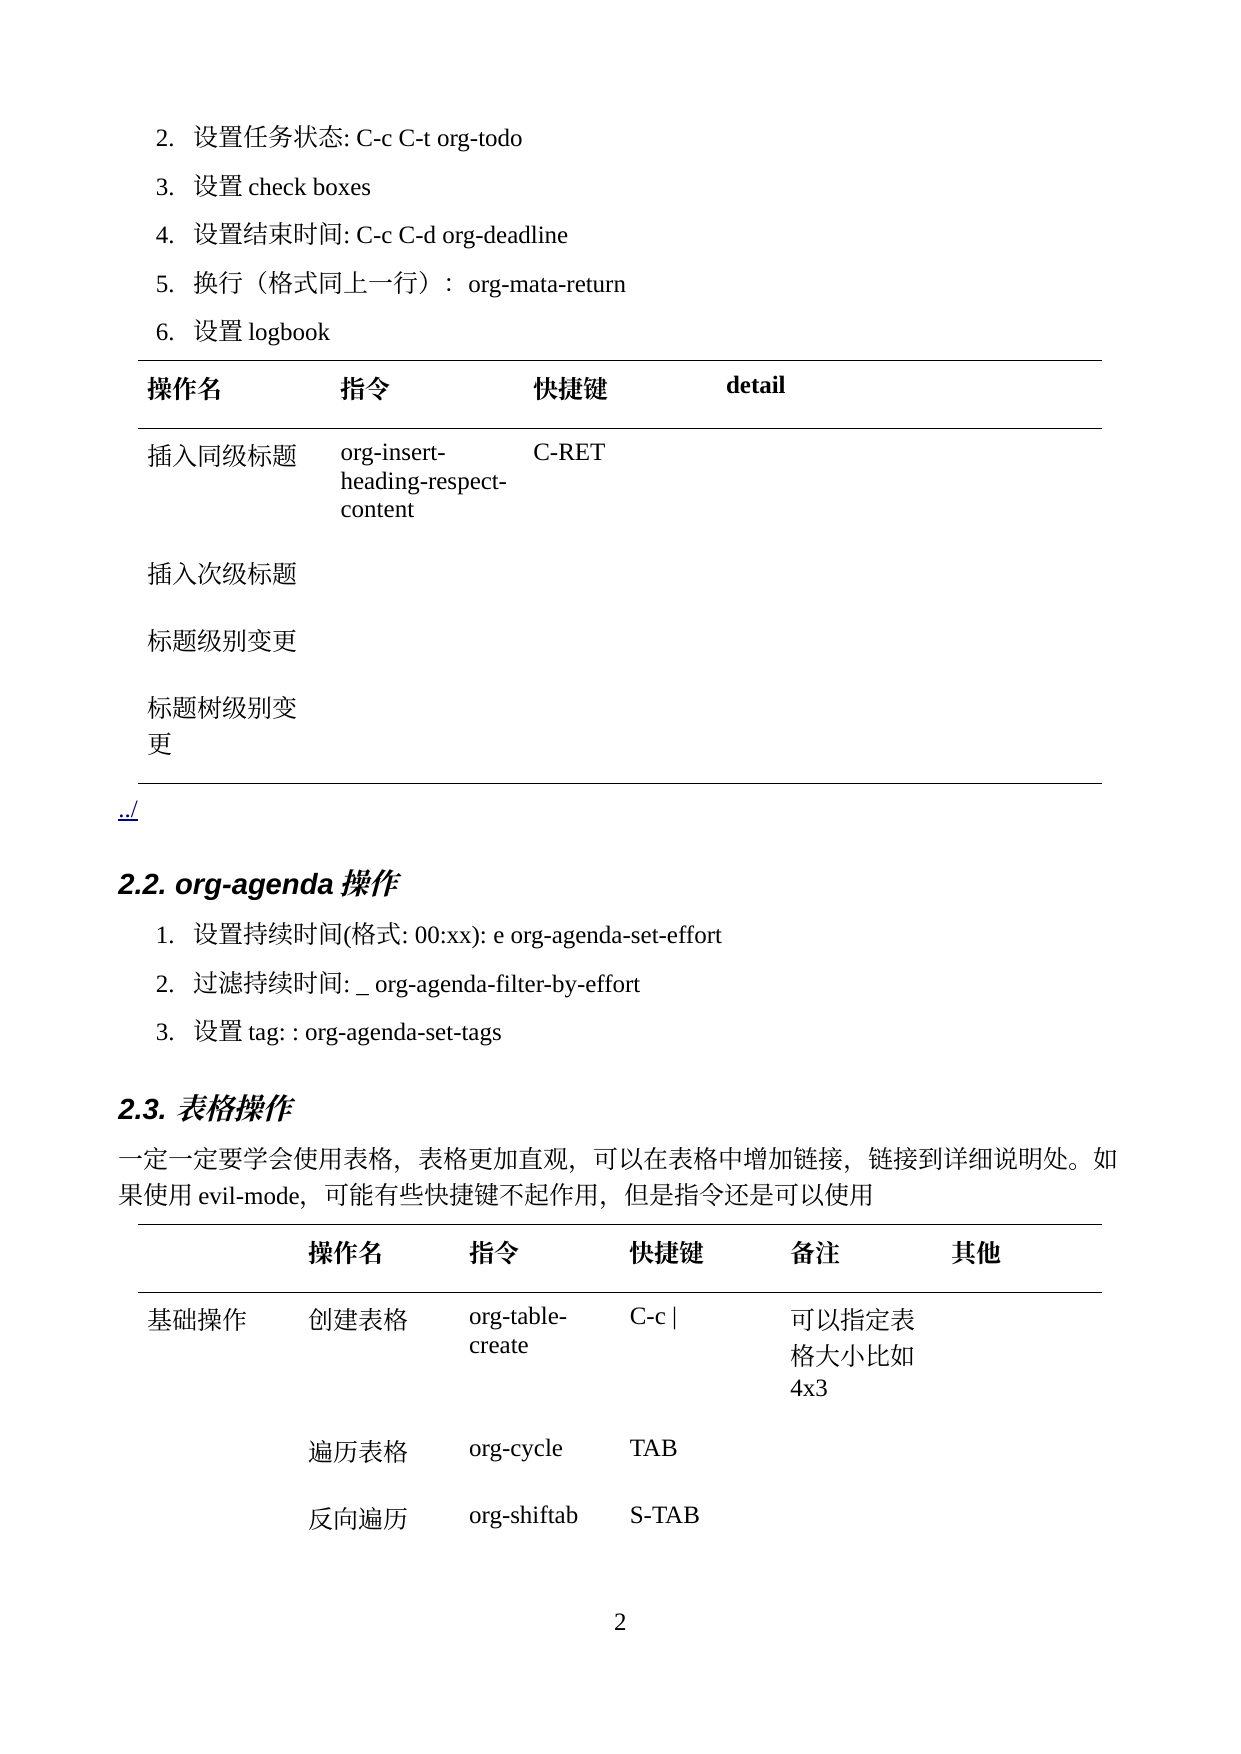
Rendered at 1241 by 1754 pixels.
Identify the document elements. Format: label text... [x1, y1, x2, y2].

table_cell 可以指定表格大小比如 4x3 [781, 1293, 941, 1423]
table_header 其他 [941, 1225, 1102, 1292]
table_cell TAB [620, 1424, 781, 1491]
table_cell 基础操作 [138, 1293, 299, 1423]
table_header 快捷键 [620, 1225, 781, 1292]
table_header 操作名 [299, 1225, 459, 1292]
table_cell [941, 1491, 1102, 1558]
table_cell [716, 680, 909, 783]
text 一定一定要学会使用表格，表格更加直观，可以在表格中增加链接，链接到详细说明处。如果使用evil-mode，可能有些快捷键不起作用，但是指令还是可以使用 [118, 1140, 1122, 1212]
table_cell [909, 613, 1102, 679]
list 设置任务状态: C-c C-t org-todo [156, 118, 1122, 154]
table_cell 反向遍历 [299, 1491, 459, 1558]
text ../ [118, 794, 1122, 823]
table_cell [524, 545, 716, 612]
list 过滤持续时间: _ org-agenda-filter-by-effort [156, 964, 1122, 999]
subtitle org-agenda操作 [118, 861, 1122, 903]
list 设置check boxes [156, 167, 1122, 202]
table_header 快捷键 [524, 361, 716, 428]
list 设置结束时间: C-c C-d org-deadline [156, 215, 1122, 251]
table_cell [781, 1491, 941, 1558]
table_header 操作名 [138, 361, 331, 428]
table_cell 插入次级标题 [138, 545, 331, 612]
table_header [138, 1225, 299, 1292]
table_cell [909, 680, 1102, 783]
table_cell [716, 545, 909, 612]
table_cell 创建表格 [299, 1293, 459, 1423]
table_cell [331, 545, 524, 612]
table_cell C-RET [524, 429, 716, 545]
table_header 备注 [781, 1225, 941, 1292]
table_cell [716, 429, 909, 545]
table_cell [331, 680, 524, 783]
table_cell [941, 1293, 1102, 1423]
list 设置logbook [156, 312, 1122, 348]
table_cell org-table-create [460, 1293, 620, 1423]
table_cell [716, 613, 909, 679]
table_cell [781, 1424, 941, 1491]
table_header [909, 361, 1102, 428]
table_cell [331, 613, 524, 679]
table_header detail [716, 361, 909, 428]
table_cell org-insert-heading-respect-content [331, 429, 524, 545]
table_cell [941, 1424, 1102, 1491]
table_cell org-cycle [460, 1424, 620, 1491]
table_cell [524, 680, 716, 783]
table_cell [909, 545, 1102, 612]
table_cell 标题级别变更 [138, 613, 331, 679]
table_cell org-shiftab [460, 1491, 620, 1558]
table_cell [909, 429, 1102, 545]
table_header 指令 [460, 1225, 620, 1292]
table_cell 标题树级别变更 [138, 680, 331, 783]
table_cell C-c | [620, 1293, 781, 1423]
table_cell 遍历表格 [299, 1424, 459, 1491]
list 设置tag: : org-agenda-set-tags [156, 1012, 1122, 1048]
table_cell 插入同级标题 [138, 429, 331, 545]
table_header 指令 [331, 361, 524, 428]
subtitle 表格操作 [118, 1086, 1122, 1127]
table_cell [138, 1424, 299, 1491]
table_cell [138, 1491, 299, 1558]
table_cell [524, 613, 716, 679]
table_cell S-TAB [620, 1491, 781, 1558]
list 设置持续时间(格式: 00:xx): e org-agenda-set-effort [156, 915, 1122, 951]
list 换行（格式同上一行）：org-mata-return [156, 263, 1122, 299]
